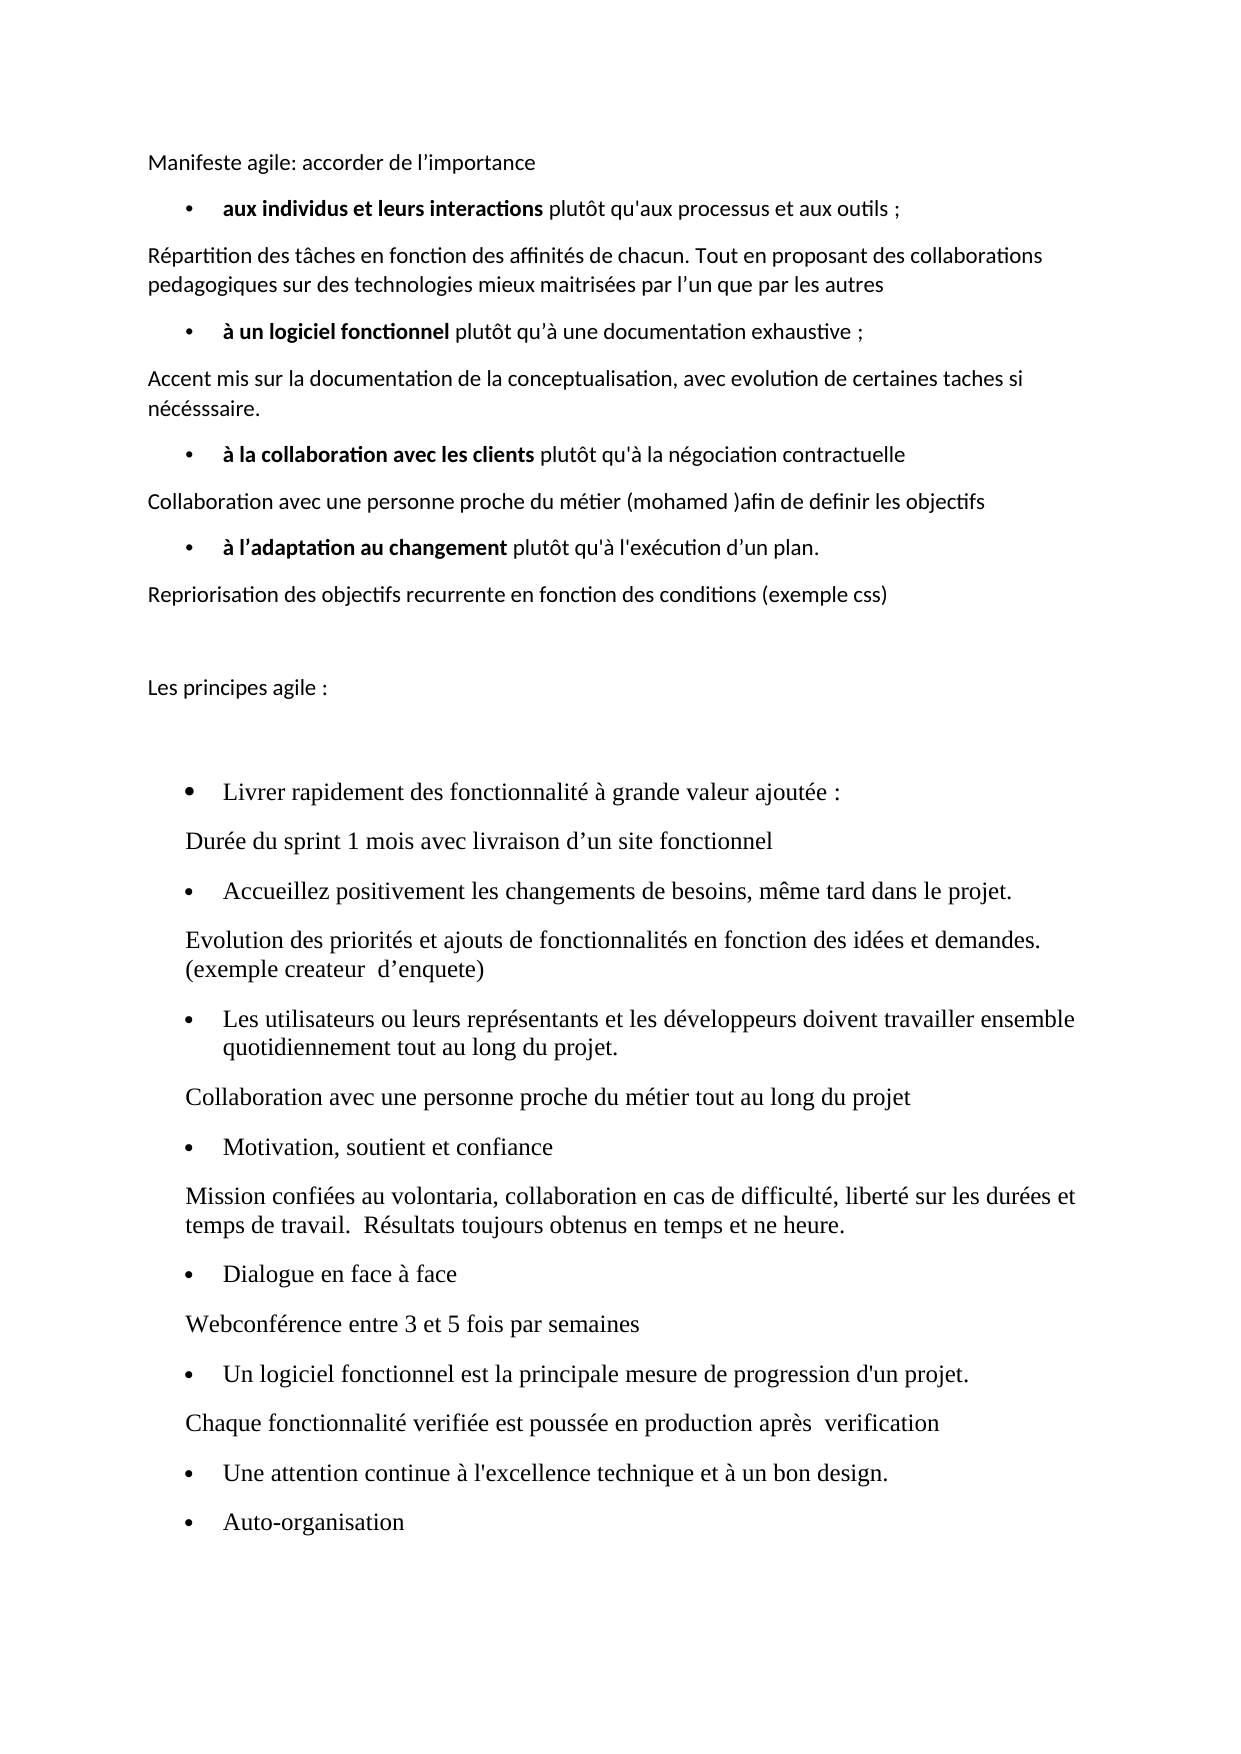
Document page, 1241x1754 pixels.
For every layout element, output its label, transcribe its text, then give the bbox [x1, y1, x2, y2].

list Motivation, soutient et confiance [185, 1132, 1093, 1160]
list Auto-organisation [185, 1507, 1093, 1536]
text Répartition des tâches en fonction des affinités de chacun. Tout en proposant des collaborations pedagogiques sur des technologies mieux maitrisées par l’un que par les autres [148, 241, 1093, 299]
list Un logiciel fonctionnel est la principale mesure de progression d'un projet. [185, 1359, 1093, 1387]
text Chaque fonctionnalité verifiée est poussée en production après verification [185, 1408, 1093, 1437]
list aux individus et leurs interactions plutôt qu'aux processus et aux outils ; [185, 194, 1093, 222]
text Evolution des priorités et ajouts de fonctionnalités en fonction des idées et demandes. (exemple createur d’enquete) [185, 925, 1093, 983]
text Manifeste agile: accorder de l’importance [148, 148, 1093, 176]
list Dialogue en face à face [185, 1259, 1093, 1288]
list Accueillez positivement les changements de besoins, même tard dans le projet. [185, 876, 1093, 904]
list à l’adaptation au changement plutôt qu'à l'exécution d’un plan. [185, 533, 1093, 561]
text Collaboration avec une personne proche du métier tout au long du projet [185, 1082, 1093, 1111]
list Les utilisateurs ou leurs représentants et les développeurs doivent travailler ensemble quotidiennement tout au long du projet. [185, 1004, 1093, 1061]
list à un logiciel fonctionnel plutôt qu’à une documentation exhaustive ; [185, 317, 1093, 345]
text Webconférence entre 3 et 5 fois par semaines [185, 1309, 1093, 1338]
text Accent mis sur la documentation de la conceptualisation, avec evolution de certaines taches si nécésssaire. [148, 364, 1093, 422]
text Repriorisation des objectifs recurrente en fonction des conditions (exemple css) [148, 580, 1093, 608]
list Une attention continue à l'excellence technique et à un bon design. [185, 1458, 1093, 1487]
text Les principes agile : [148, 673, 1093, 701]
list à la collaboration avec les clients plutôt qu'à la négociation contractuelle [185, 440, 1093, 468]
text Mission confiées au volontaria, collaboration en cas de difficulté, liberté sur les durées et temps de travail. Résultats toujours obtenus en temps et ne heure. [185, 1181, 1093, 1239]
list Livrer rapidement des fonctionnalité à grande valeur ajoutée : [185, 777, 1093, 805]
text Durée du sprint 1 mois avec livraison d’un site fonctionnel [185, 826, 1093, 855]
text Collaboration avec une personne proche du métier (mohamed )afin de definir les objectifs [148, 487, 1093, 515]
